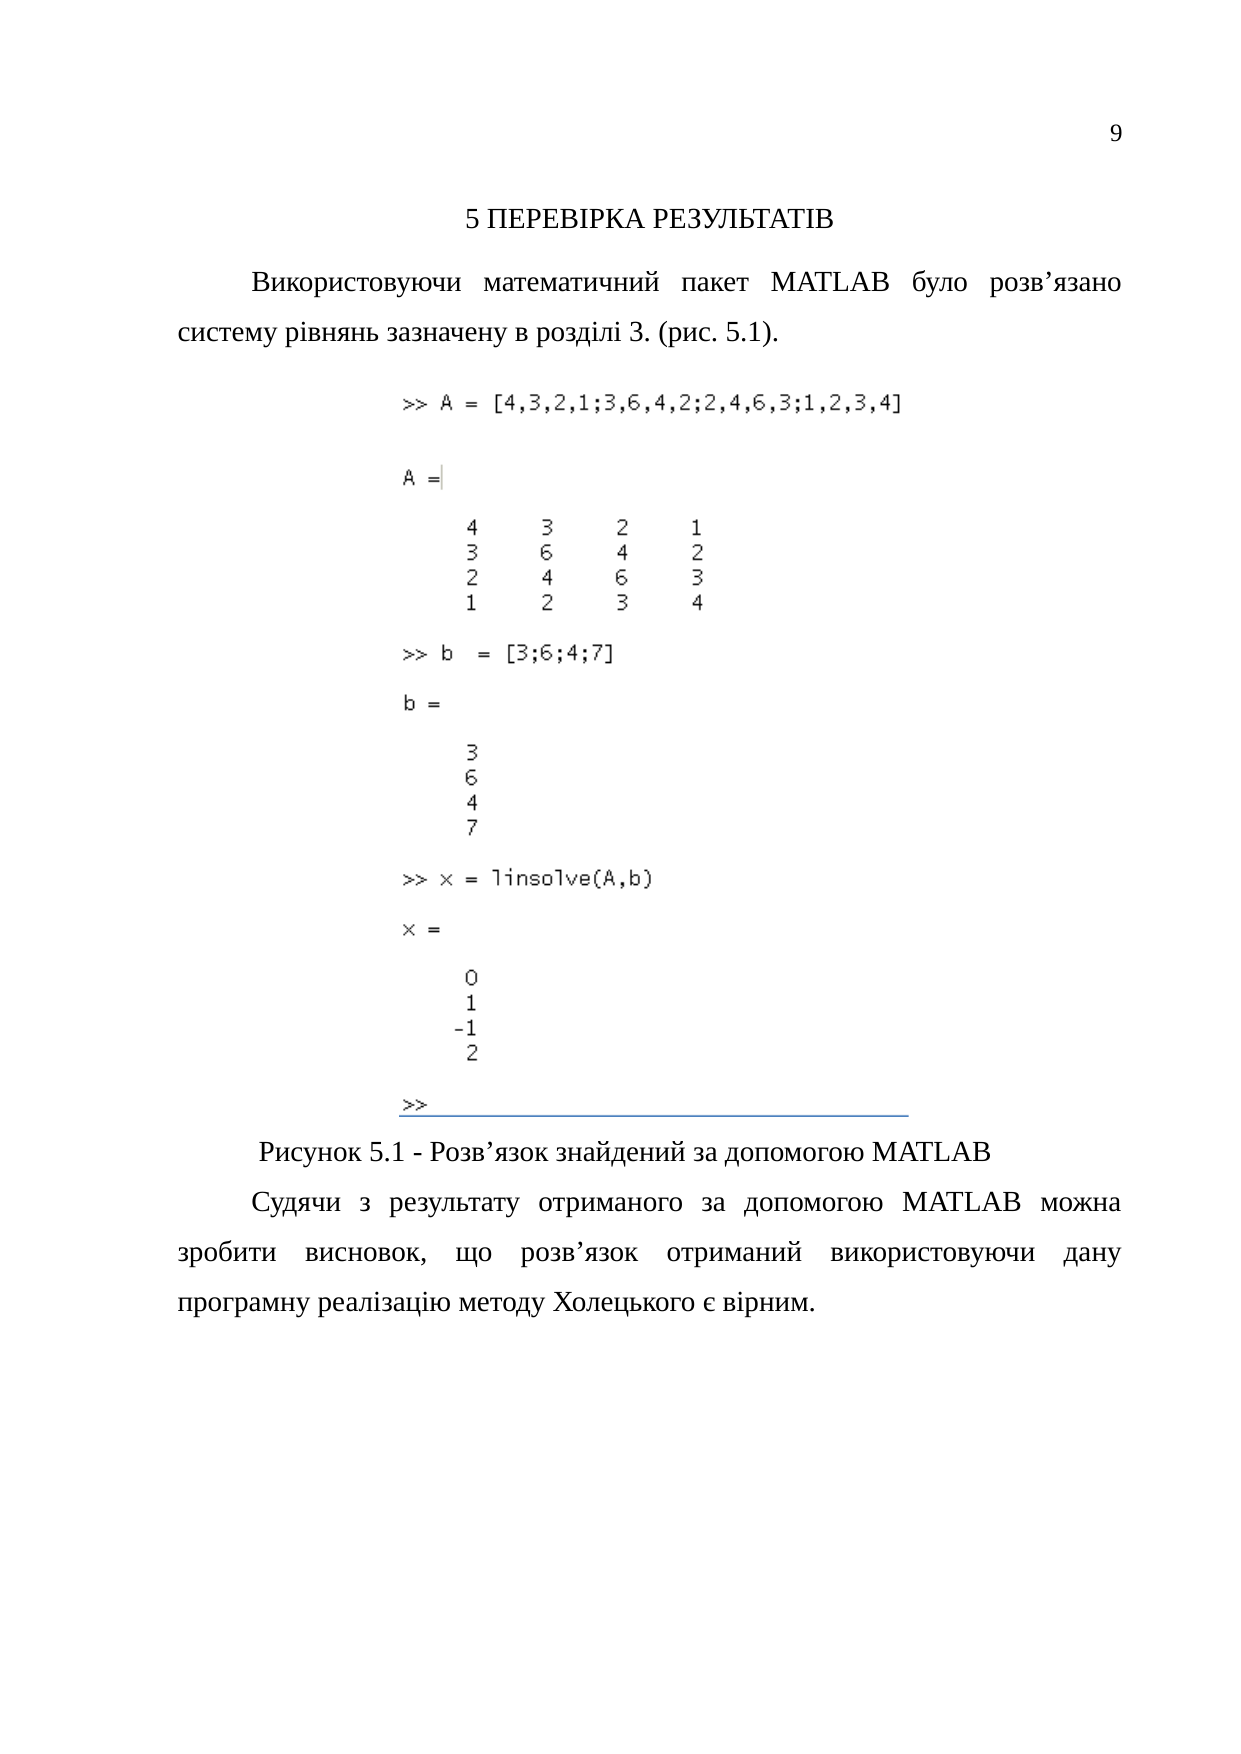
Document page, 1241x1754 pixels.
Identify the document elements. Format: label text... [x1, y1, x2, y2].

text Судячи з результату отриманого за допомогою MATLAB можна зробити висновок, що розв’язок отриманий використовуючи дану програмну реалізацію методу Холецького є вірним. [177, 379, 1122, 1318]
text Рисунок 5.1 - Розв’язок знайдений за допомогою MATLAB [184, 379, 1123, 1167]
picture [399, 379, 909, 1117]
text Використовуючи математичний пакет MATLAB було розв’язано систему рівнянь зазначену в розділі 3. (рис. 5.1). [177, 264, 1122, 348]
subtitle 5 Перевірка результатів [177, 201, 1122, 235]
